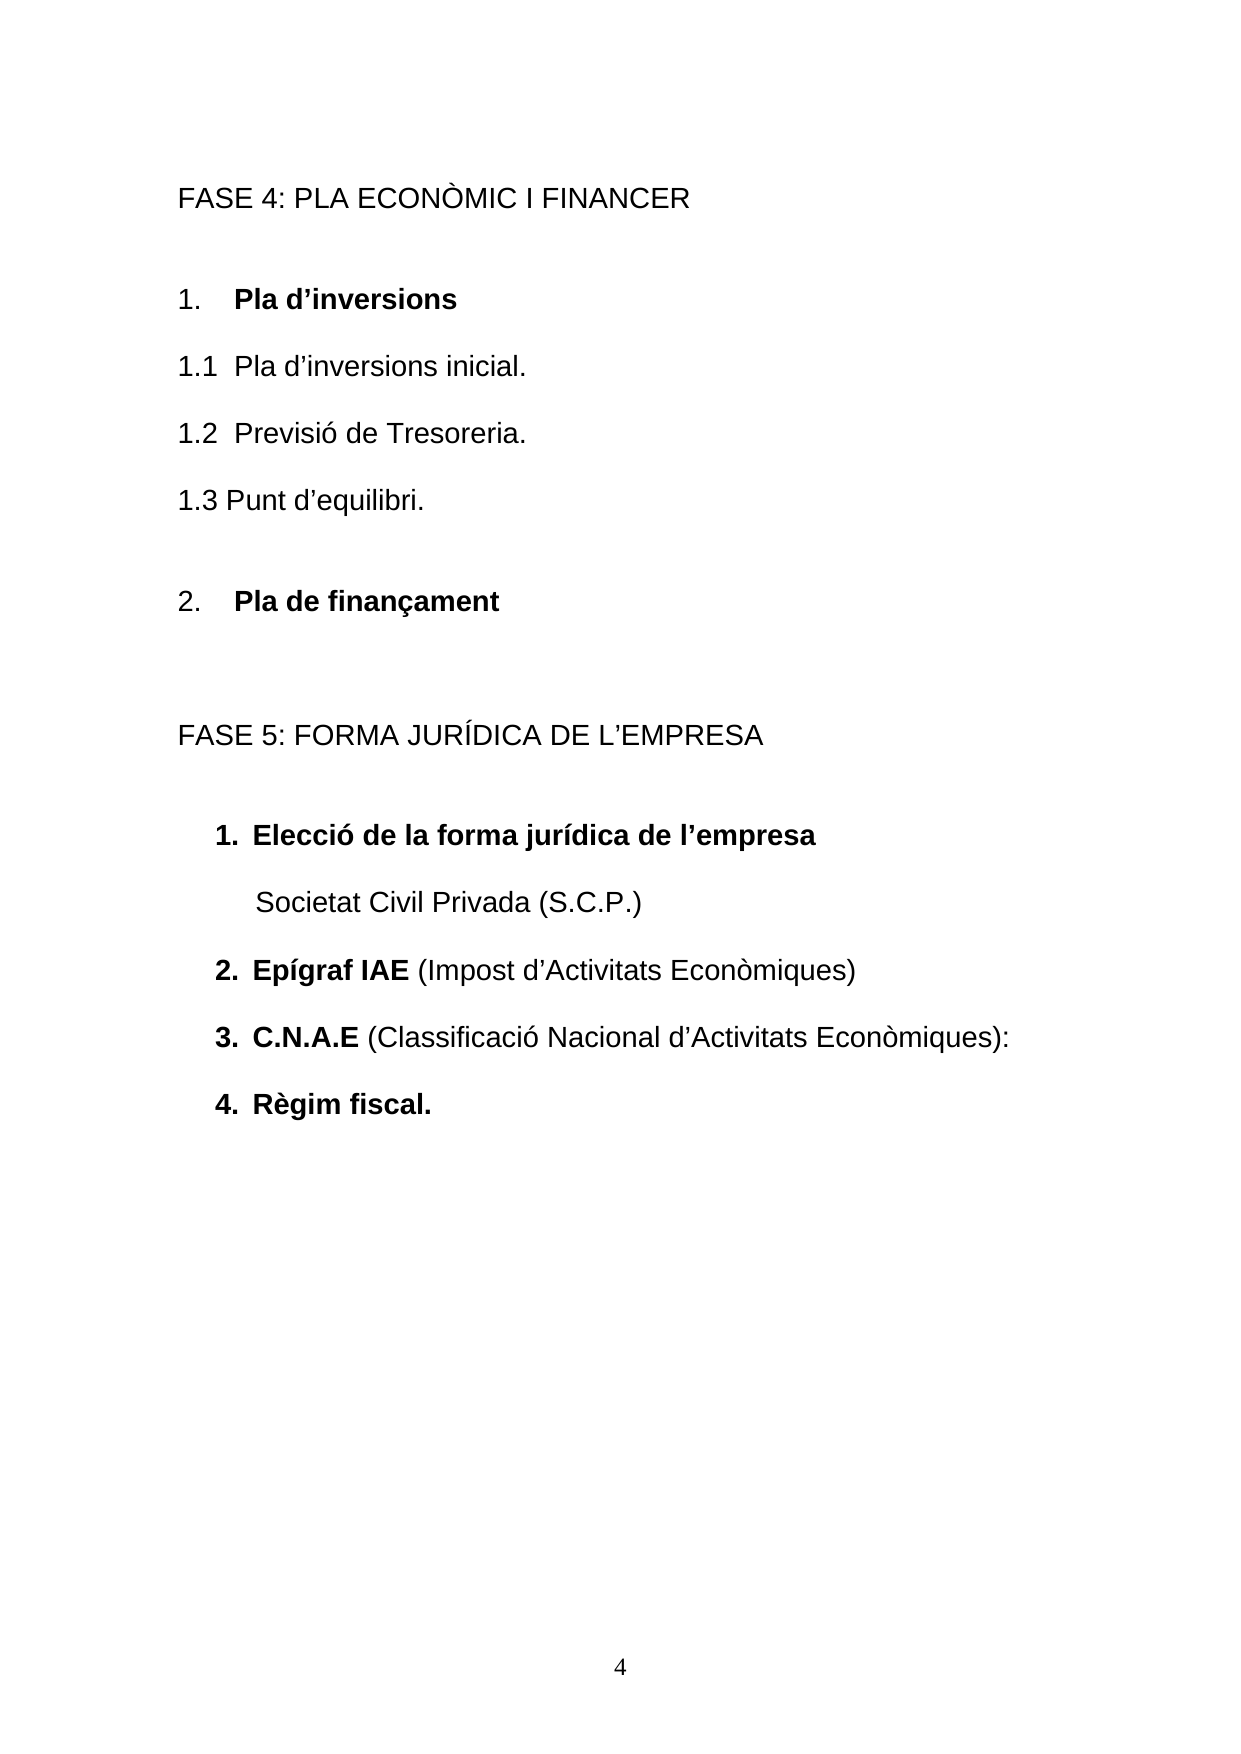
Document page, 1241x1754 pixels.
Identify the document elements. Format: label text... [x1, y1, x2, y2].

text 1.1 Pla d’inversions inicial. [177, 349, 1063, 382]
text 1.2 Previsió de Tresoreria. [177, 416, 1063, 449]
text 1.3 Punt d’equilibri. [177, 483, 1063, 517]
list Elecció de la forma jurídica de l’empresa [215, 818, 1063, 852]
text 1. Pla d’inversions [177, 282, 1063, 315]
text FASE 4: PLA ECONÒMIC I FINANCER [177, 181, 1063, 215]
list Epígraf IAE (Impost d’Activitats Econòmiques) [215, 953, 1063, 986]
list C.N.A.E (Classificació Nacional d’Activitats Econòmiques): [215, 1020, 1063, 1053]
text FASE 5: FORMA JURÍDICA DE L’EMPRESA [177, 718, 1063, 751]
list Règim fiscal. [215, 1087, 1063, 1120]
text 2. Pla de finançament [177, 584, 1063, 617]
text Societat Civil Privada (S.C.P.) [215, 886, 1063, 919]
